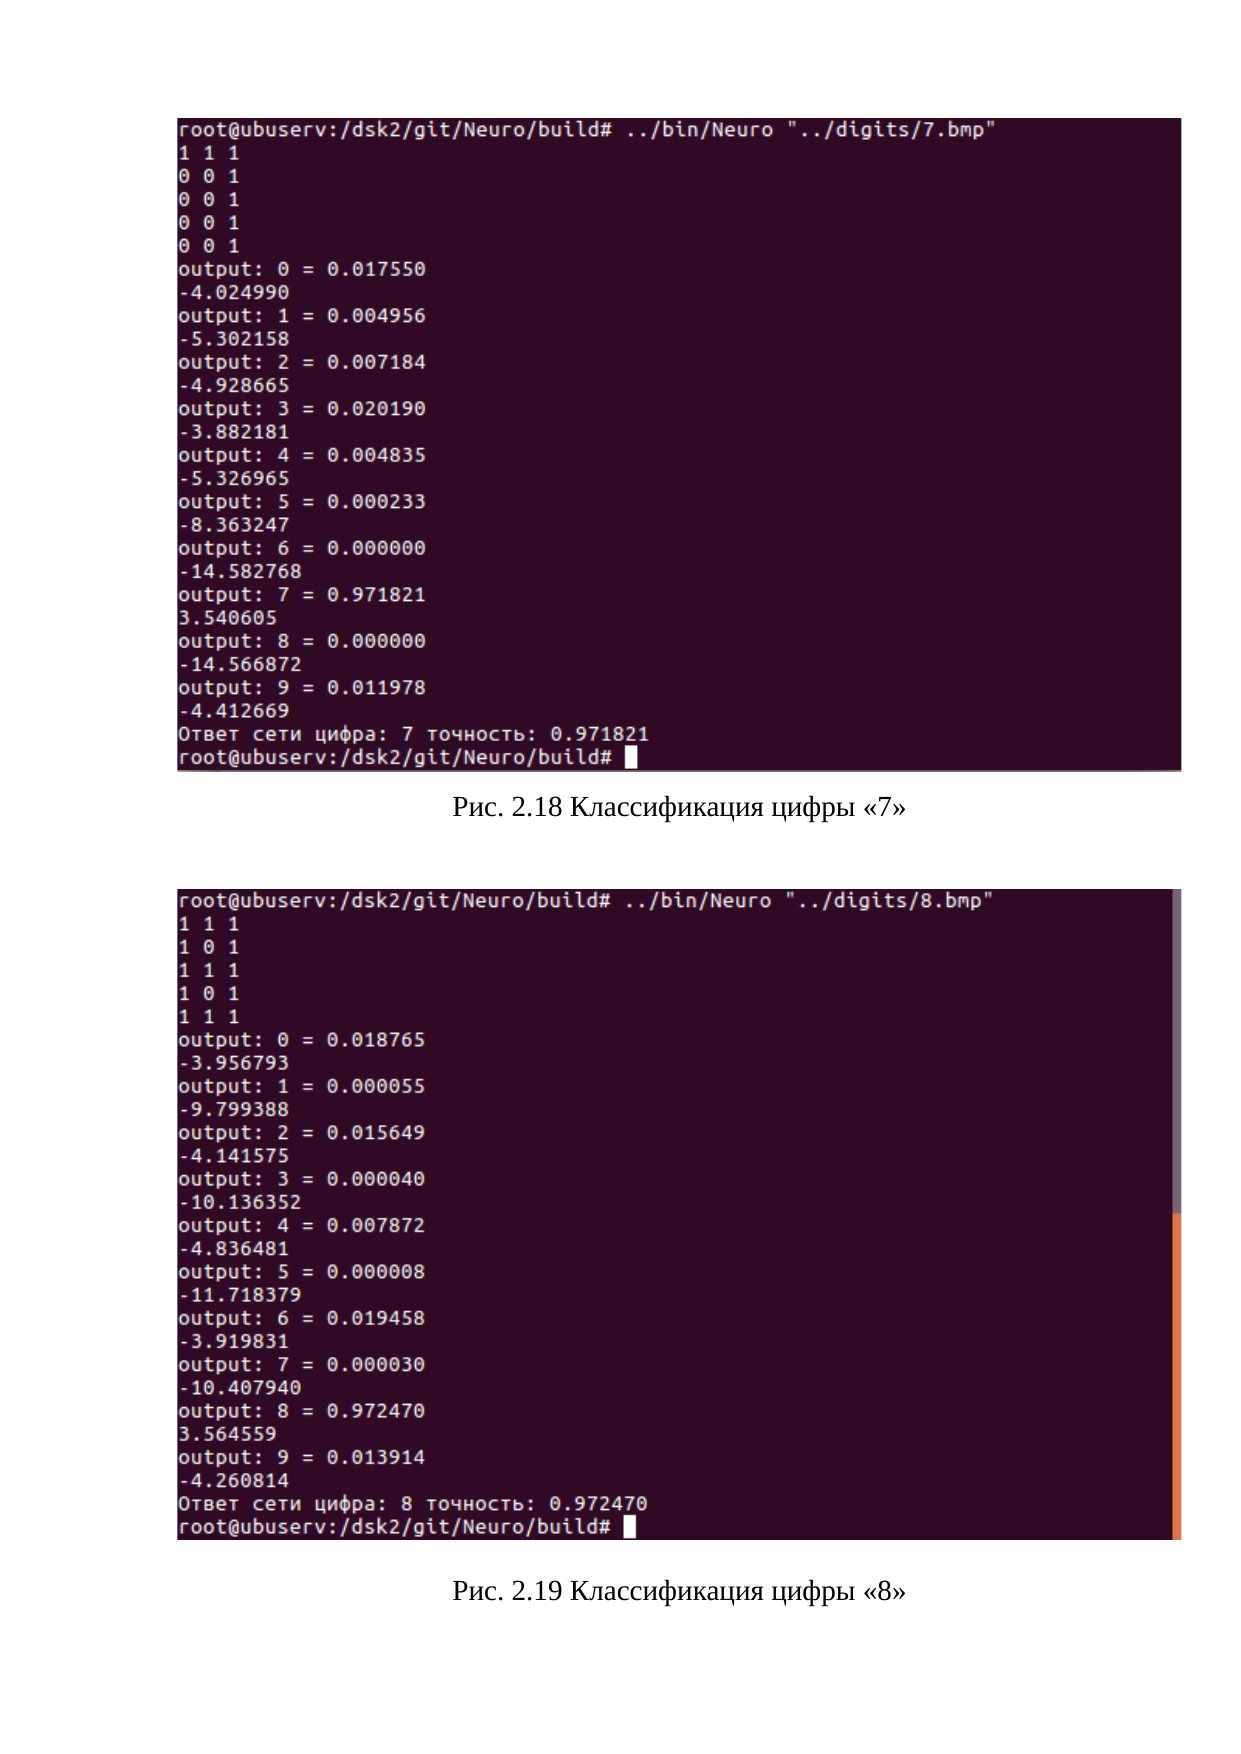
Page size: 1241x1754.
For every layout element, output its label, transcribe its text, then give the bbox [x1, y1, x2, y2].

picture [177, 889, 1182, 1540]
picture [177, 118, 1182, 772]
text Рис. 2.19 Классификация цифры «8» [177, 1540, 1181, 1607]
text Рис. 2.18 Классификация цифры «7» [177, 772, 1181, 822]
